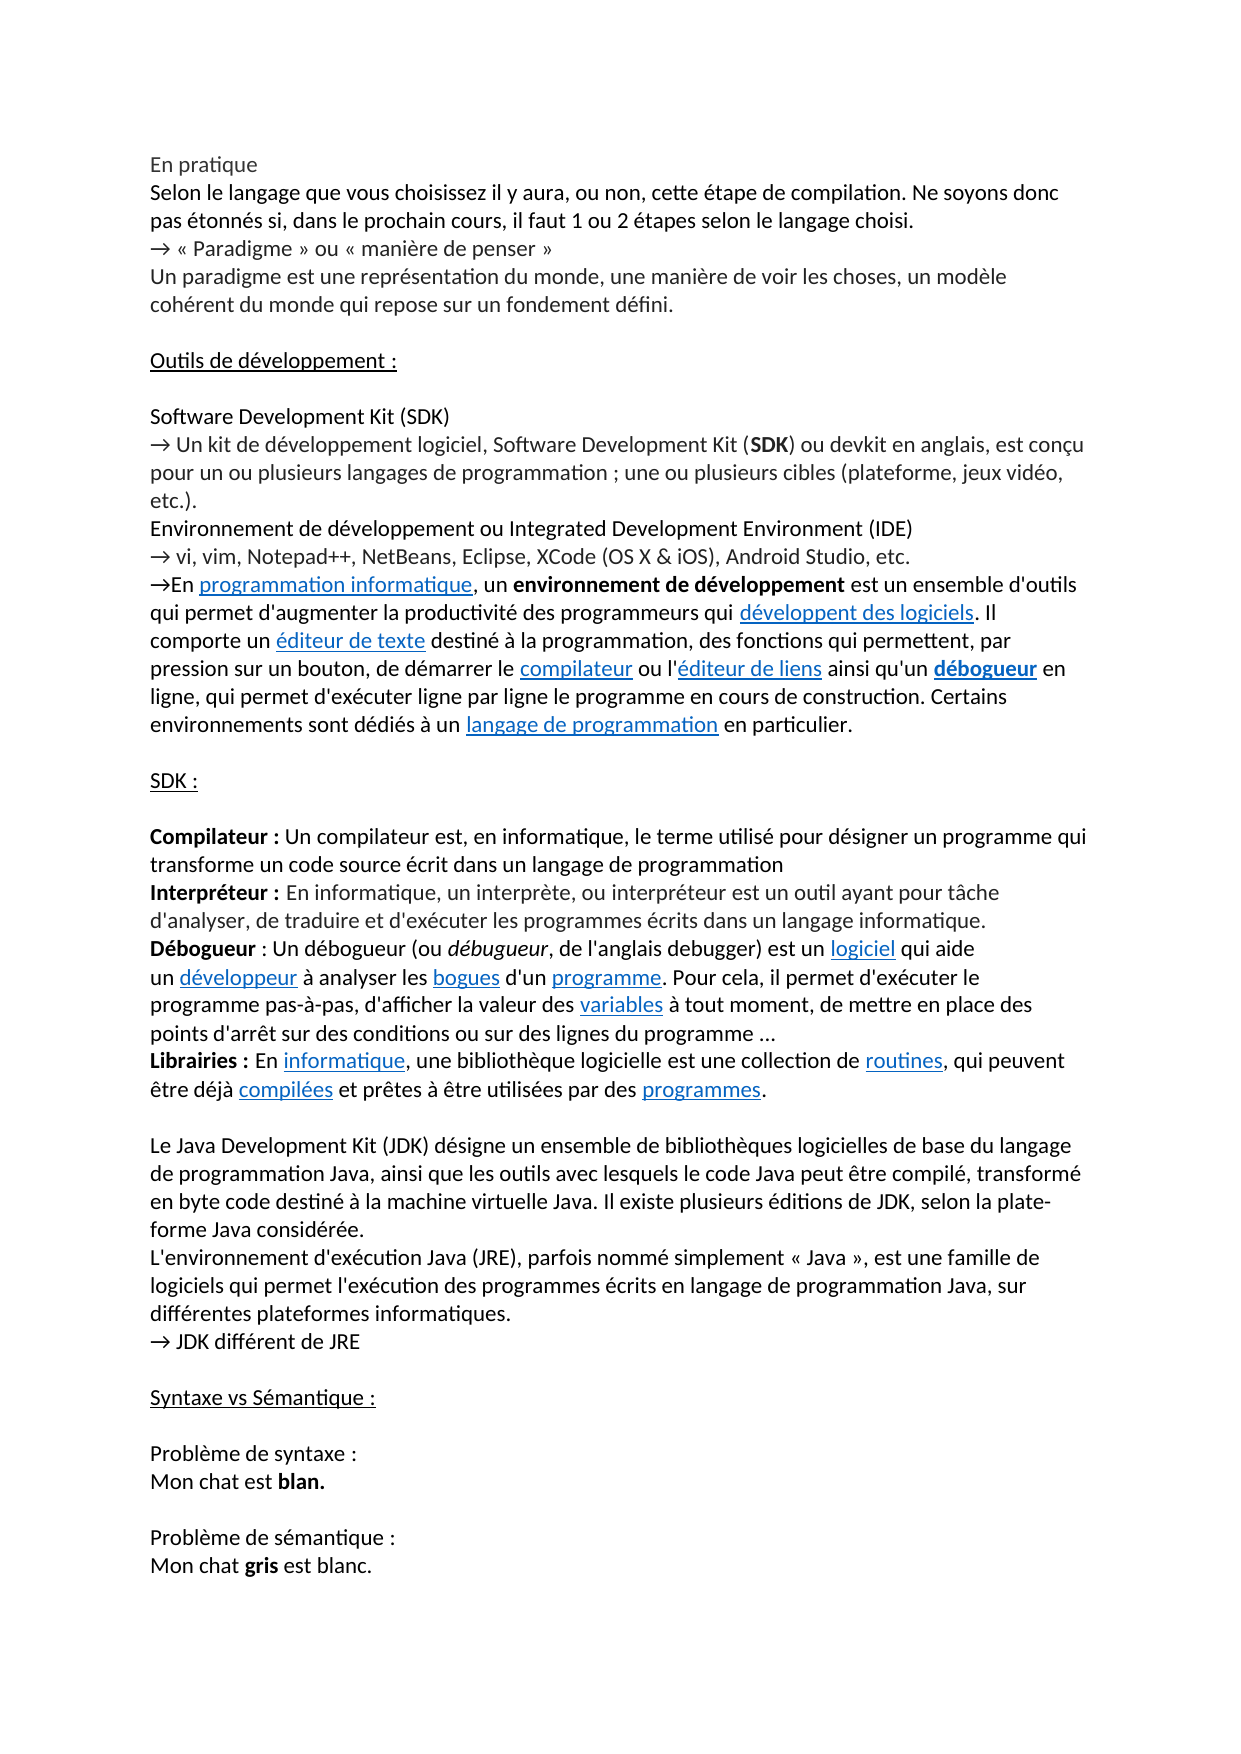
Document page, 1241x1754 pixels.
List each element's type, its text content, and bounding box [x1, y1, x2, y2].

text Outils de développement : [150, 346, 1090, 374]
text L'environnement d'exécution Java (JRE), parfois nommé simplement « Java », est une famille de logiciels qui permet l'exécution des programmes écrits en langage de programmation Java, sur différentes plateformes informatiques. [150, 1243, 1090, 1327]
text Selon le langage que vous choisissez il y aura, ou non, cette étape de compilation. Ne soyons donc pas étonnés si, dans le prochain cours, il faut 1 ou 2 étapes selon le langage choisi. [150, 178, 1090, 234]
text Le Java Development Kit (JDK) désigne un ensemble de bibliothèques logicielles de base du langage de programmation Java, ainsi que les outils avec lesquels le code Java peut être compilé, transformé en byte code destiné à la machine virtuelle Java. Il existe plusieurs éditions de JDK, selon la plate-forme Java considérée. [150, 1131, 1090, 1243]
text →En programmation informatique, un environnement de développement est un ensemble d'outils qui permet d'augmenter la productivité des programmeurs qui développent des logiciels. Il comporte un éditeur de texte destiné à la programmation, des fonctions qui permettent, par pression sur un bouton, de démarrer le compilateur ou l'éditeur de liens ainsi qu'un débogueur en ligne, qui permet d'exécuter ligne par ligne le programme en cours de construction. Certains environnements sont dédiés à un langage de programmation en particulier. [150, 570, 1090, 738]
text Débogueur : Un débogueur (ou débugueur, de l'anglais debugger) est un logiciel qui aide un développeur à analyser les bogues d'un programme. Pour cela, il permet d'exécuter le programme pas-à-pas, d'afficher la valeur des variables à tout moment, de mettre en place des points d'arrêt sur des conditions ou sur des lignes du programme ... [150, 934, 1090, 1047]
text Mon chat est blan. [150, 1467, 1090, 1495]
text Mon chat gris est blanc. [150, 1551, 1090, 1579]
text Software Development Kit (SDK) [150, 402, 1090, 430]
text Compilateur : Un compilateur est, en informatique, le terme utilisé pour désigner un programme qui transforme un code source écrit dans un langage de programmation [150, 822, 1090, 878]
text En pratique [150, 150, 1090, 178]
text → JDK différent de JRE [150, 1327, 1090, 1355]
text Un paradigme est une représentation du monde, une manière de voir les choses, un modèle cohérent du monde qui repose sur un fondement défini. [150, 262, 1090, 318]
text Librairies : En informatique, une bibliothèque logicielle est une collection de routines, qui peuvent être déjà compilées et prêtes à être utilisées par des programmes. [150, 1047, 1090, 1103]
text Syntaxe vs Sémantique : [150, 1383, 1090, 1411]
text Interpréteur : En informatique, un interprète, ou interpréteur est un outil ayant pour tâche d'analyser, de traduire et d'exécuter les programmes écrits dans un langage informatique. [150, 878, 1090, 934]
text Problème de sémantique : [150, 1523, 1090, 1551]
text Problème de syntaxe : [150, 1439, 1090, 1467]
text → Un kit de développement logiciel, Software Development Kit (SDK) ou devkit en anglais, est conçu pour un ou plusieurs langages de programmation ; une ou plusieurs cibles (plateforme, jeux vidéo, etc.). [150, 430, 1090, 514]
text → vi, vim, Notepad++, NetBeans, Eclipse, XCode (OS X & iOS), Android Studio, etc. [150, 542, 1090, 570]
text SDK : [150, 766, 1090, 794]
text → « Paradigme » ou « manière de penser » [150, 234, 1090, 262]
text Environnement de développement ou Integrated Development Environment (IDE) [150, 514, 1090, 542]
